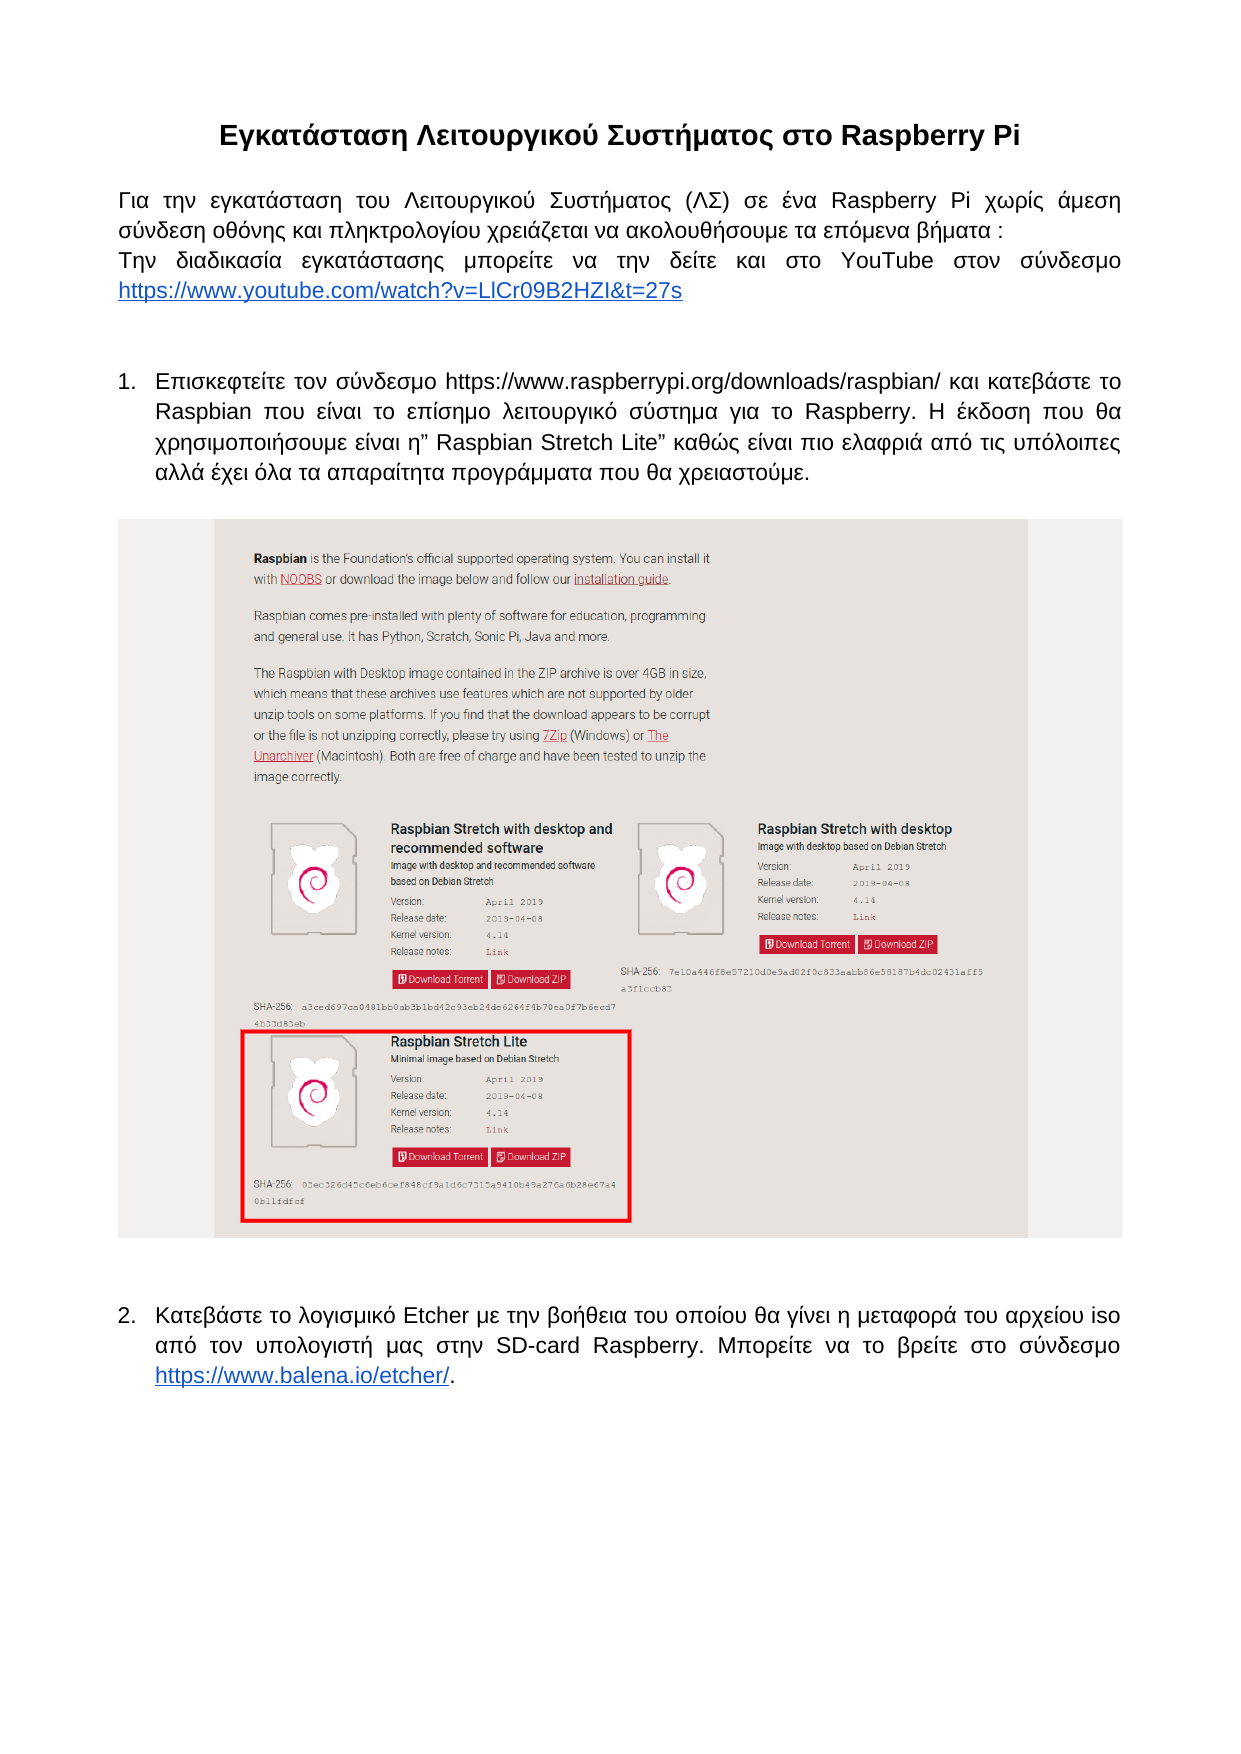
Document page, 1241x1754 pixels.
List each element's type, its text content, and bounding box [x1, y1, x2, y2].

list Επισκεφτείτε τον σύνδεσμο https://www.raspberrypi.org/downloads/raspbian/ και κατεβάστε το Raspbian που είναι το επίσημο λειτουργικό σύστημα για το Raspberry. Η έκδοση που θα χρησιμοποιήσουμε είναι η” Raspbian Stretch Lite” καθώς είναι πιο ελαφριά από τις υπόλοιπες αλλά έχει όλα τα απαραίτητα προγράμματα που θα χρειαστούμε. [117, 368, 1122, 485]
list Κατεβάστε το λογισμικό Etcher με την βοήθεια του οποίου θα γίνει η μεταφορά του αρχείου iso από τον υπολογιστή μας στην SD-card Raspberry. Μπορείτε να το βρείτε στο σύνδεσμο https://www.balena.io/etcher/. [117, 1302, 1122, 1389]
picture [118, 519, 1123, 1238]
text Για την εγκατάσταση του Λειτουργικού Συστήματος (ΛΣ) σε ένα Raspberry Pi χωρίς άμεση σύνδεση οθόνης και πληκτρολογίου χρειάζεται να ακολουθήσουμε τα επόμενα βήματα : [118, 187, 1122, 243]
text Εγκατάσταση Λειτουργικού Συστήματος στο Raspberry Pi [118, 118, 1122, 152]
text Την διαδικασία εγκατάστασης μπορείτε να την δείτε και στο YouTube στον σύνδεσμο https://www.youtube.com/watch?v=LlCr09B2HZI&t=27s [118, 247, 1122, 304]
